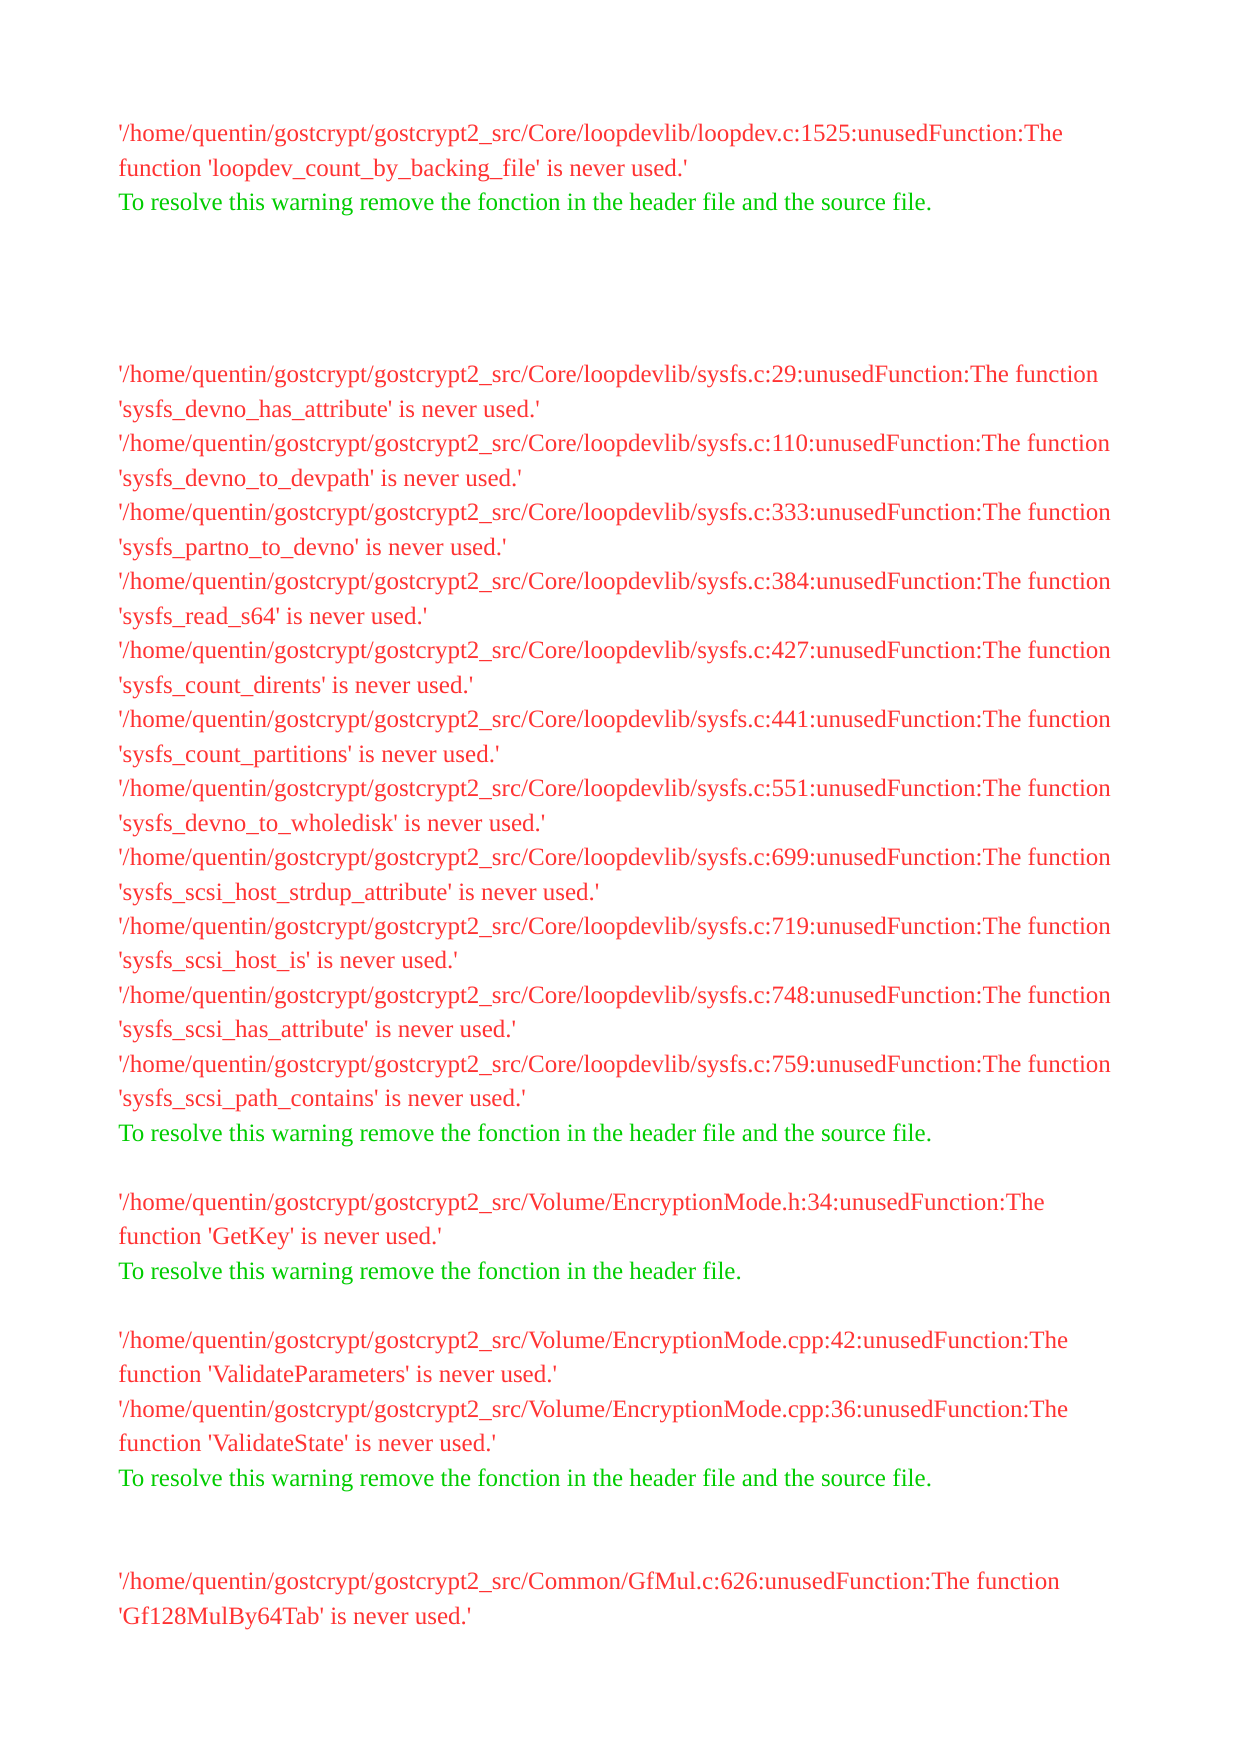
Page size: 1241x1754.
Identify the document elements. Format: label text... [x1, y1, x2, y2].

text To resolve this warning remove the fonction in the header file and the source file. [118, 1463, 1122, 1492]
text '/home/quentin/gostcrypt/gostcrypt2_src/Core/loopdevlib/sysfs.c:333:unusedFunction:The function 'sysfs_partno_to_devno' is never used.' [118, 497, 1122, 561]
text '/home/quentin/gostcrypt/gostcrypt2_src/Core/loopdevlib/sysfs.c:29:unusedFunction:The function 'sysfs_devno_has_attribute' is never used.' [118, 359, 1122, 423]
text '/home/quentin/gostcrypt/gostcrypt2_src/Core/loopdevlib/loopdev.c:1525:unusedFunction:The function 'loopdev_count_by_backing_file' is never used.' [118, 118, 1122, 181]
text '/home/quentin/gostcrypt/gostcrypt2_src/Core/loopdevlib/sysfs.c:748:unusedFunction:The function 'sysfs_scsi_has_attribute' is never used.' [118, 980, 1122, 1043]
text '/home/quentin/gostcrypt/gostcrypt2_src/Core/loopdevlib/sysfs.c:110:unusedFunction:The function 'sysfs_devno_to_devpath' is never used.' [118, 428, 1122, 492]
text '/home/quentin/gostcrypt/gostcrypt2_src/Core/loopdevlib/sysfs.c:551:unusedFunction:The function 'sysfs_devno_to_wholedisk' is never used.' [118, 773, 1122, 836]
text '/home/quentin/gostcrypt/gostcrypt2_src/Volume/EncryptionMode.h:34:unusedFunction:The function 'GetKey' is never used.' [118, 1187, 1122, 1250]
text To resolve this warning remove the fonction in the header file and the source file. [118, 1118, 1122, 1147]
text '/home/quentin/gostcrypt/gostcrypt2_src/Core/loopdevlib/sysfs.c:427:unusedFunction:The function 'sysfs_count_dirents' is never used.' [118, 635, 1122, 698]
text '/home/quentin/gostcrypt/gostcrypt2_src/Core/loopdevlib/sysfs.c:699:unusedFunction:The function 'sysfs_scsi_host_strdup_attribute' is never used.' [118, 842, 1122, 905]
text To resolve this warning remove the fonction in the header file. [118, 1256, 1122, 1285]
text '/home/quentin/gostcrypt/gostcrypt2_src/Core/loopdevlib/sysfs.c:759:unusedFunction:The function 'sysfs_scsi_path_contains' is never used.' [118, 1049, 1122, 1112]
text To resolve this warning remove the fonction in the header file and the source file. [118, 187, 1122, 216]
text '/home/quentin/gostcrypt/gostcrypt2_src/Core/loopdevlib/sysfs.c:719:unusedFunction:The function 'sysfs_scsi_host_is' is never used.' [118, 911, 1122, 974]
text '/home/quentin/gostcrypt/gostcrypt2_src/Common/GfMul.c:626:unusedFunction:The function 'Gf128MulBy64Tab' is never used.' [118, 1566, 1122, 1629]
text '/home/quentin/gostcrypt/gostcrypt2_src/Core/loopdevlib/sysfs.c:384:unusedFunction:The function 'sysfs_read_s64' is never used.' [118, 566, 1122, 629]
text '/home/quentin/gostcrypt/gostcrypt2_src/Volume/EncryptionMode.cpp:42:unusedFunction:The function 'ValidateParameters' is never used.' [118, 1325, 1122, 1388]
text '/home/quentin/gostcrypt/gostcrypt2_src/Core/loopdevlib/sysfs.c:441:unusedFunction:The function 'sysfs_count_partitions' is never used.' [118, 704, 1122, 767]
text '/home/quentin/gostcrypt/gostcrypt2_src/Volume/EncryptionMode.cpp:36:unusedFunction:The function 'ValidateState' is never used.' [118, 1394, 1122, 1457]
